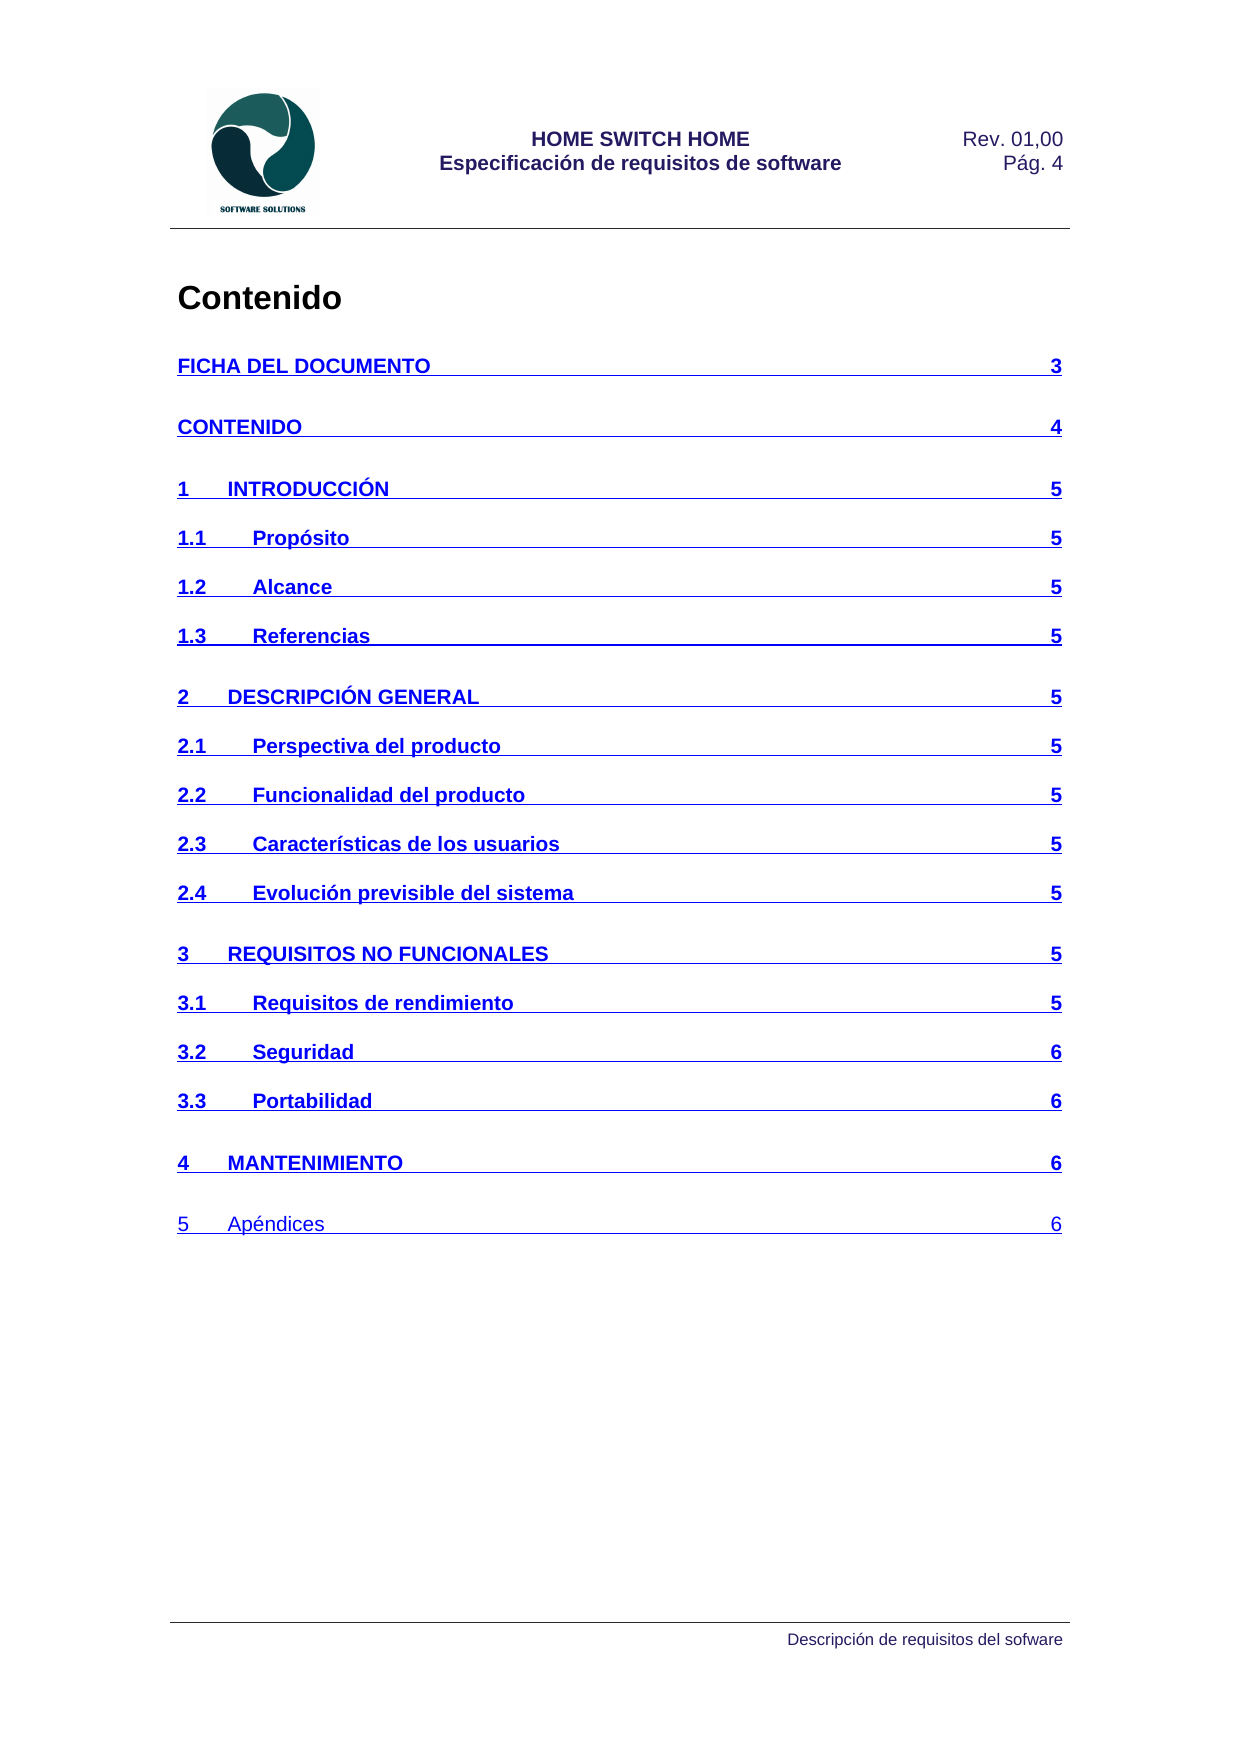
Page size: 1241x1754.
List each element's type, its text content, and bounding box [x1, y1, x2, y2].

text 2.2 Funcionalidad del producto 5 [177, 783, 1063, 807]
text Contenido 4 [177, 415, 1063, 439]
text 5 Apéndices 6 [177, 1212, 1063, 1236]
text 1.1 Propósito 5 [177, 526, 1063, 549]
text 3.3 Portabilidad 6 [177, 1089, 1063, 1113]
picture [205, 88, 321, 216]
text Contenido [177, 278, 1063, 316]
text 2.4 Evolución previsible del sistema 5 [177, 881, 1063, 905]
text 3.2 Seguridad 6 [177, 1040, 1063, 1064]
text 1.3 Referencias 5 [177, 623, 1063, 647]
text 2.3 Características de los usuarios 5 [177, 832, 1063, 856]
text Ficha del documento 3 [177, 354, 1063, 378]
text 4 Mantenimiento 6 [177, 1151, 1063, 1174]
text 1.2 Alcance 5 [177, 574, 1063, 598]
text 2.1 Perspectiva del producto 5 [177, 734, 1063, 758]
text 2 Descripción general 5 [177, 685, 1063, 709]
text 1 Introducción 5 [177, 477, 1063, 501]
text 3 Requisitos no funcionales 5 [177, 942, 1063, 966]
text 3.1 Requisitos de rendimiento 5 [177, 991, 1063, 1015]
